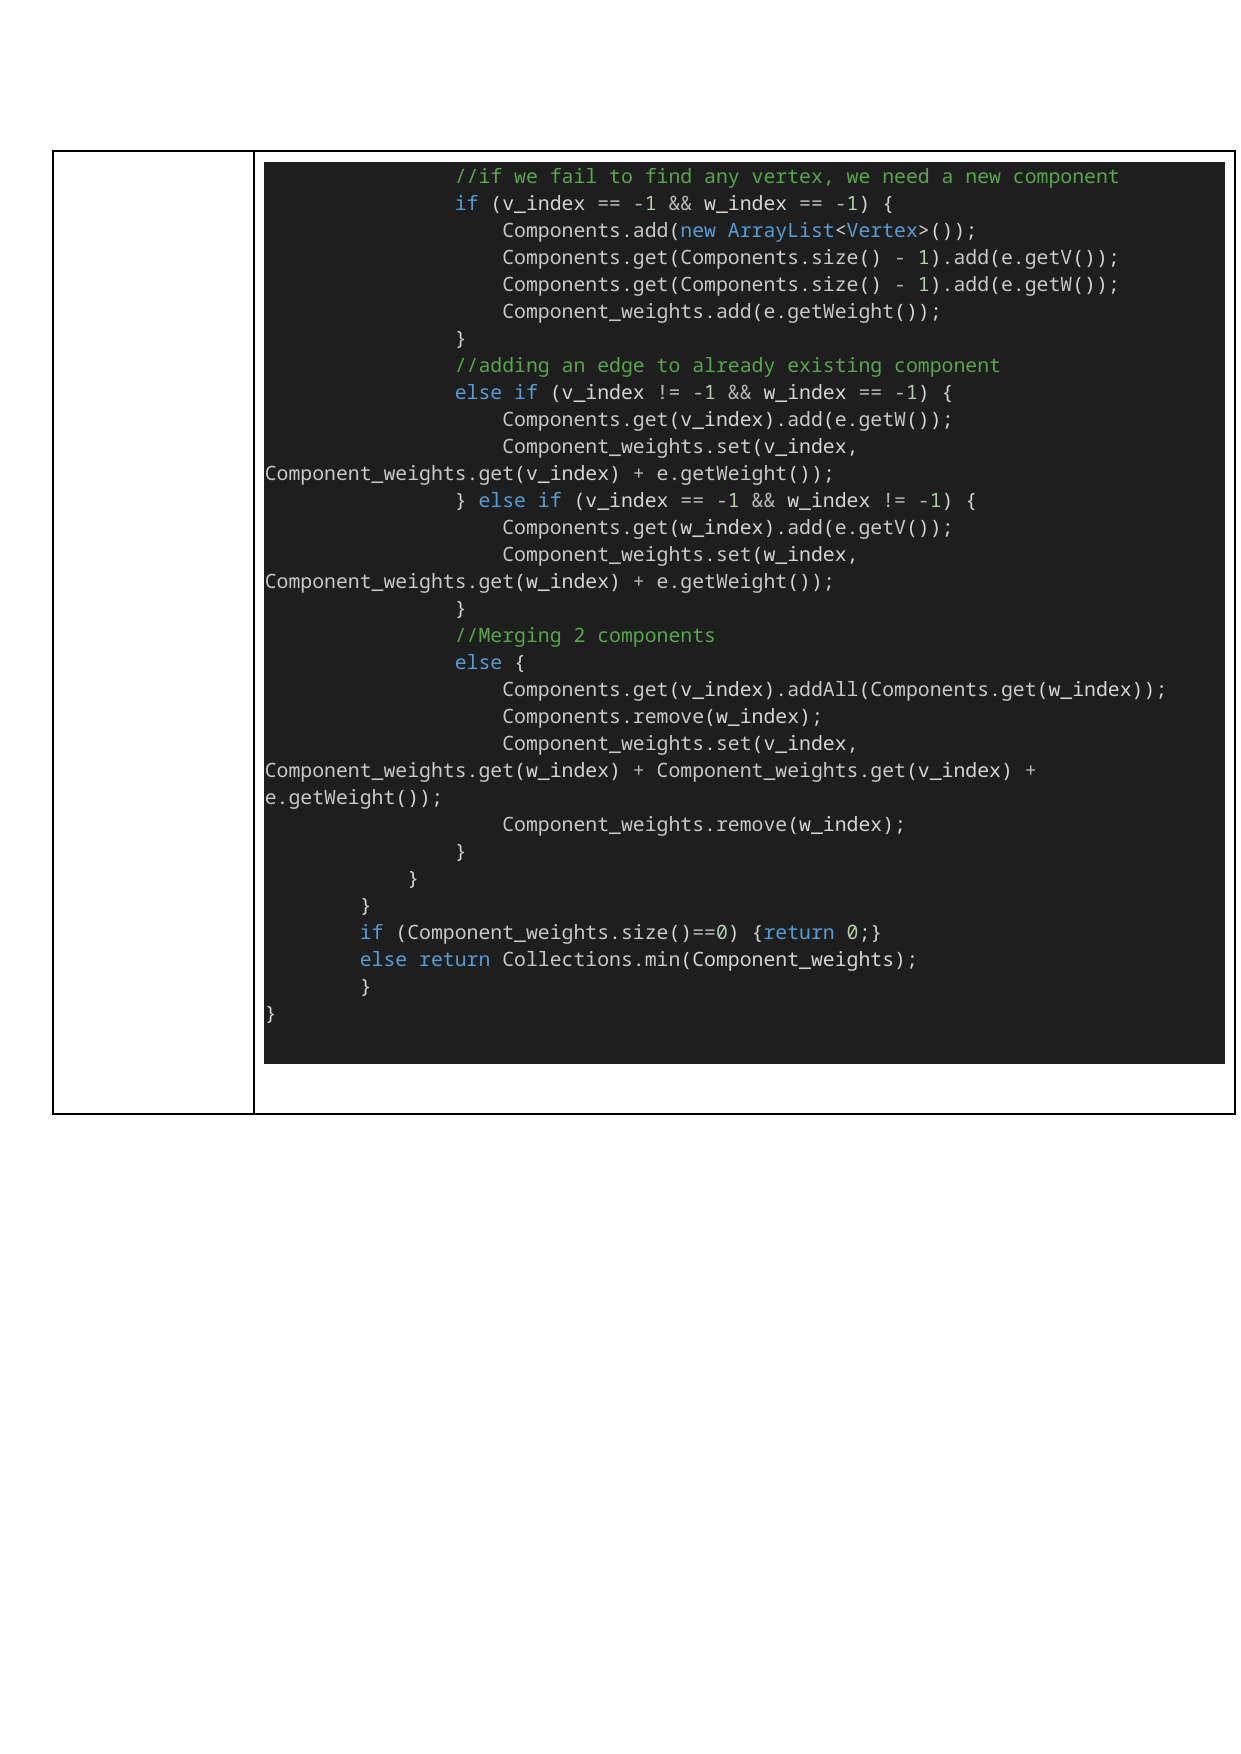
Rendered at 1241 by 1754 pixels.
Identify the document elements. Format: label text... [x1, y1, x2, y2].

table_cell [54, 152, 253, 1113]
table_cell //if we fail to find any vertex, we need a new component if (v_index == -1 && w_index == -1) { Components.add(new ArrayList<Vertex>()); Components.get(Components.size() - 1).add(e.getV()); Components.get(Components.size() - 1).add(e.getW()); Component_weights.add(e.getWeight()); } //adding an edge to already existing component else if (v_index != -1 && w_index == -1) { Components.get(v_index).add(e.getW()); Component_weights.set(v_index, Component_weights.get(v_index) + e.getWeight()); } else if (v_index == -1 && w_index != -1) { Components.get(w_index).add(e.getV()); Component_weights.set(w_index, Component_weights.get(w_index) + e.getWeight()); } //Merging 2 components else { Components.get(v_index).addAll(Components.get(w_index)); Components.remove(w_index); Component_weights.set(v_index, Component_weights.get(w_index) + Component_weights.get(v_index) + e.getWeight()); Component_weights.remove(w_index); } } } if (Component_weights.size()==0) {return 0;} else return Collections.min(Component_weights); } } [255, 152, 1234, 1113]
